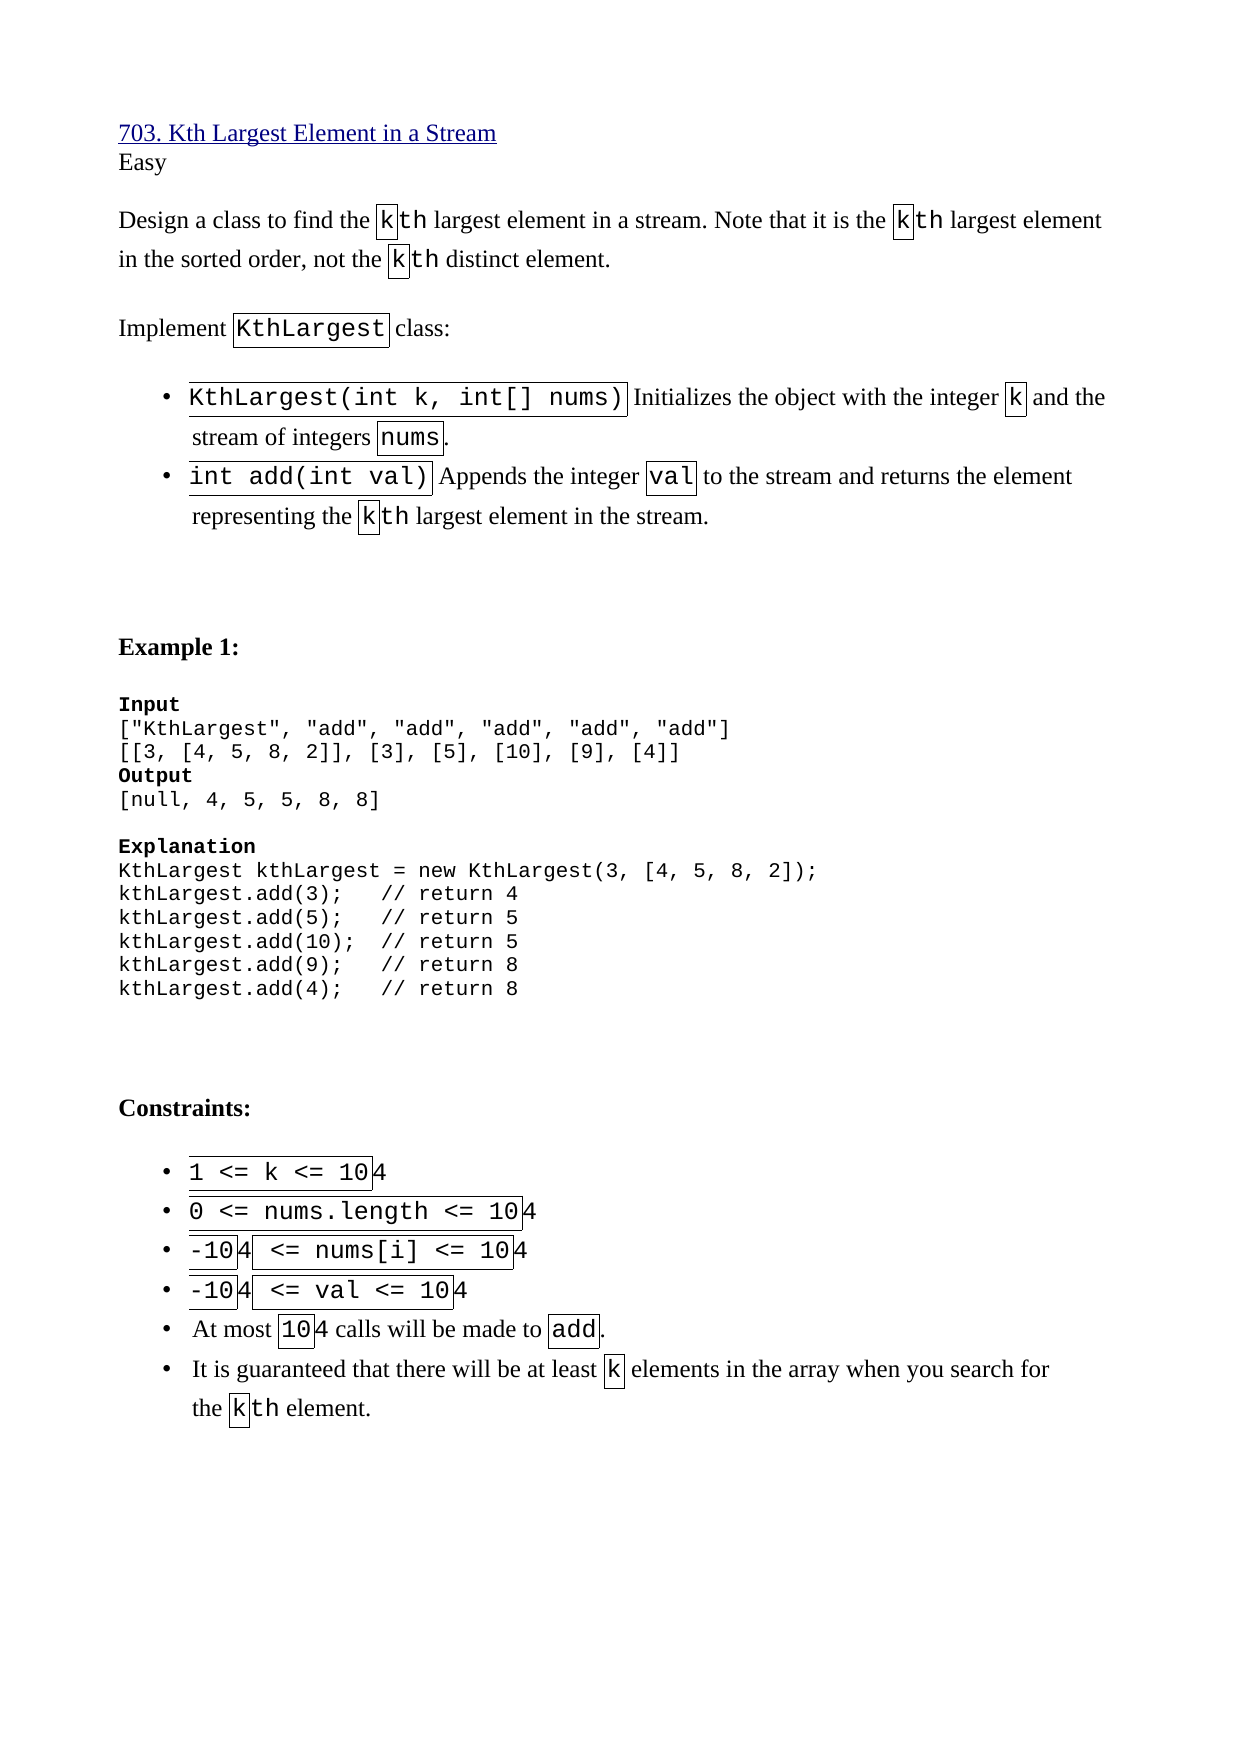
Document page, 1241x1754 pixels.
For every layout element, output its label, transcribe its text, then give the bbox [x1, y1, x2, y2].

list At most 104 calls will be made to add. [315, 1314, 548, 1348]
text kthLargest.add(4); // return 8 [118, 978, 1122, 1002]
text KthLargest [234, 314, 389, 347]
list -104 <= val <= 104 [162, 1274, 237, 1309]
list -104 <= nums[i] <= 104 [162, 1235, 237, 1269]
text Input [118, 694, 1122, 718]
list KthLargest(int k, int[] nums) Initializes the object with the integer k and the stream of integers nums. [162, 382, 1122, 456]
text [[3, [4, 5, 8, 2]], [3], [5], [10], [9], [4]] [118, 741, 1122, 765]
list At most 104 calls will be made to add. [549, 1315, 599, 1348]
text ["KthLargest", "add", "add", "add", "add", "add"] [118, 718, 1122, 741]
list At most 104 calls will be made to add. [162, 1314, 278, 1348]
text Explanation [118, 836, 1122, 860]
list -104 <= val <= 104 [454, 1274, 1122, 1309]
list At most 104 calls will be made to add. [600, 1314, 1122, 1348]
text Easy [118, 147, 1122, 176]
list 1 <= k <= 104 [373, 1156, 1122, 1190]
list 1 <= k <= 104 [162, 1156, 372, 1190]
list It is guaranteed that there will be at least k elements in the array when you search for the kth element. [162, 1353, 1122, 1427]
list -104 <= nums[i] <= 104 [238, 1235, 252, 1269]
text Example 1: [118, 632, 1122, 660]
text 703. Kth Largest Element in a Stream [118, 118, 1122, 147]
text kthLargest.add(3); // return 4 [118, 883, 1122, 907]
text Implement [118, 313, 233, 347]
text [null, 4, 5, 5, 8, 8] [118, 789, 1122, 812]
list -104 <= val <= 104 [238, 1274, 453, 1309]
list -104 <= nums[i] <= 104 [253, 1236, 513, 1269]
list -104 <= val <= 104 [253, 1276, 453, 1309]
text kthLargest.add(5); // return 5 [118, 907, 1122, 931]
list At most 104 calls will be made to add. [279, 1315, 314, 1348]
text class: [390, 313, 1122, 347]
text Output [118, 765, 1122, 789]
text Constraints: [118, 1093, 1122, 1122]
text Design a class to find the kth largest element in a stream. Note that it is the kth largest element in the sorted order, not the kth distinct element. [118, 204, 1122, 278]
list int add(int val) Appends the integer val to the stream and returns the element representing the kth largest element in the stream. [162, 461, 1122, 534]
text KthLargest kthLargest = new KthLargest(3, [4, 5, 8, 2]); [118, 860, 1122, 883]
list -104 <= nums[i] <= 104 [514, 1235, 1122, 1269]
text kthLargest.add(9); // return 8 [118, 954, 1122, 978]
list 0 <= nums.length <= 104 [162, 1196, 522, 1230]
text kthLargest.add(10); // return 5 [118, 931, 1122, 954]
list 0 <= nums.length <= 104 [523, 1196, 1122, 1230]
